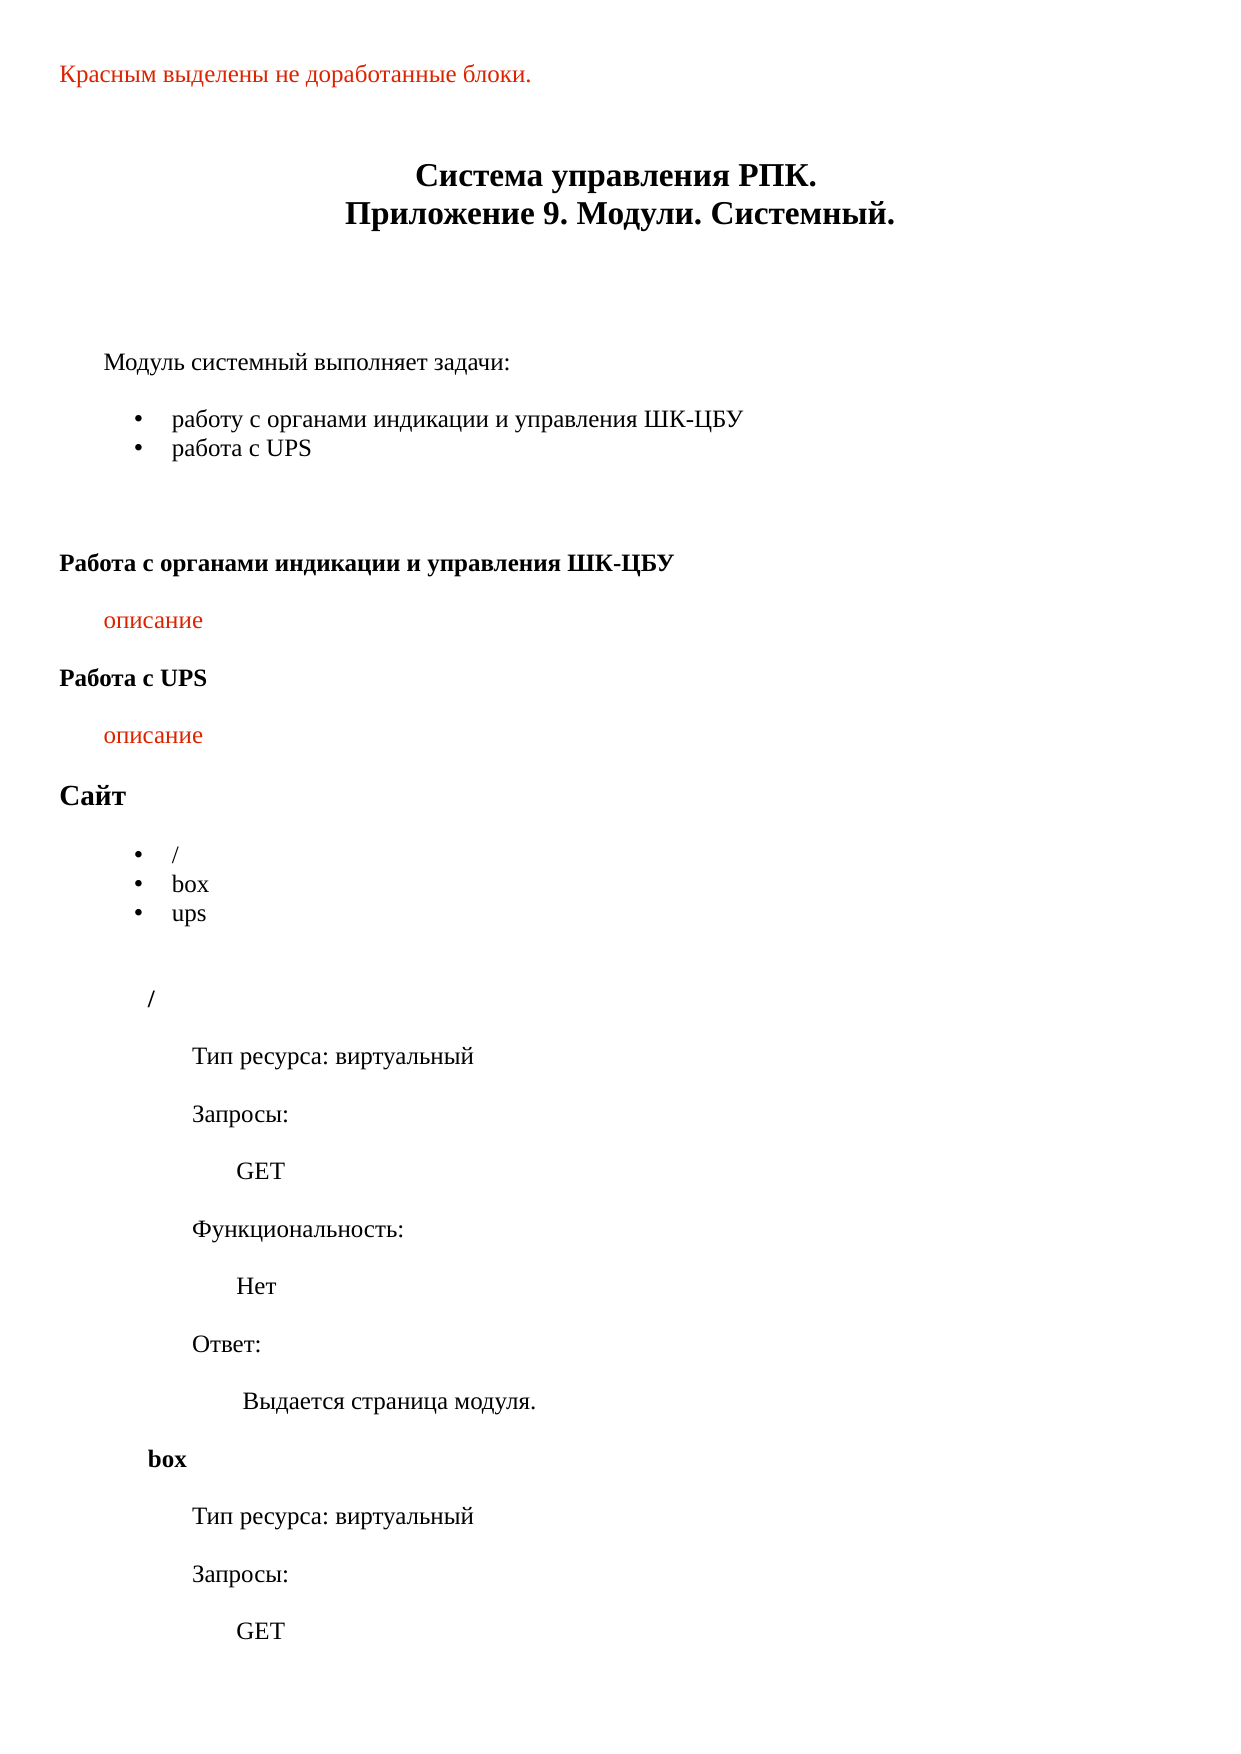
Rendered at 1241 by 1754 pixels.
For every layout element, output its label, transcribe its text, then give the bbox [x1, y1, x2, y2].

list / [134, 840, 1181, 869]
text Тип ресурса: виртуальный [59, 1501, 1181, 1530]
text Функциональность: [59, 1214, 1181, 1243]
text описание [59, 720, 1181, 749]
text Работа с органами индикации и управления ШК-ЦБУ [59, 548, 1181, 577]
text GET [59, 1156, 1181, 1185]
text Приложение 9. Модули. Системный. [59, 193, 1181, 232]
text Нет [59, 1271, 1181, 1300]
text Запросы: [59, 1559, 1181, 1588]
text / [59, 984, 1181, 1013]
text Работа с UPS [59, 663, 1181, 692]
list работу с органами индикации и управления ШК-ЦБУ [134, 404, 1181, 433]
text Система управления РПК. [59, 155, 1181, 193]
text Тип ресурса: виртуальный [59, 1041, 1181, 1070]
text Запросы: [59, 1099, 1181, 1128]
list box [134, 869, 1181, 898]
text Сайт [59, 778, 1181, 811]
text Красным выделены не доработанные блоки. [59, 59, 1181, 88]
text описание [59, 605, 1181, 634]
list работа с UPS [134, 433, 1181, 462]
text GET [59, 1616, 1181, 1645]
text Выдается страница модуля. [59, 1386, 1181, 1415]
list ups [134, 898, 1181, 926]
text Ответ: [59, 1329, 1181, 1358]
text Модуль системный выполняет задачи: [59, 347, 1181, 375]
text box [59, 1444, 1181, 1473]
